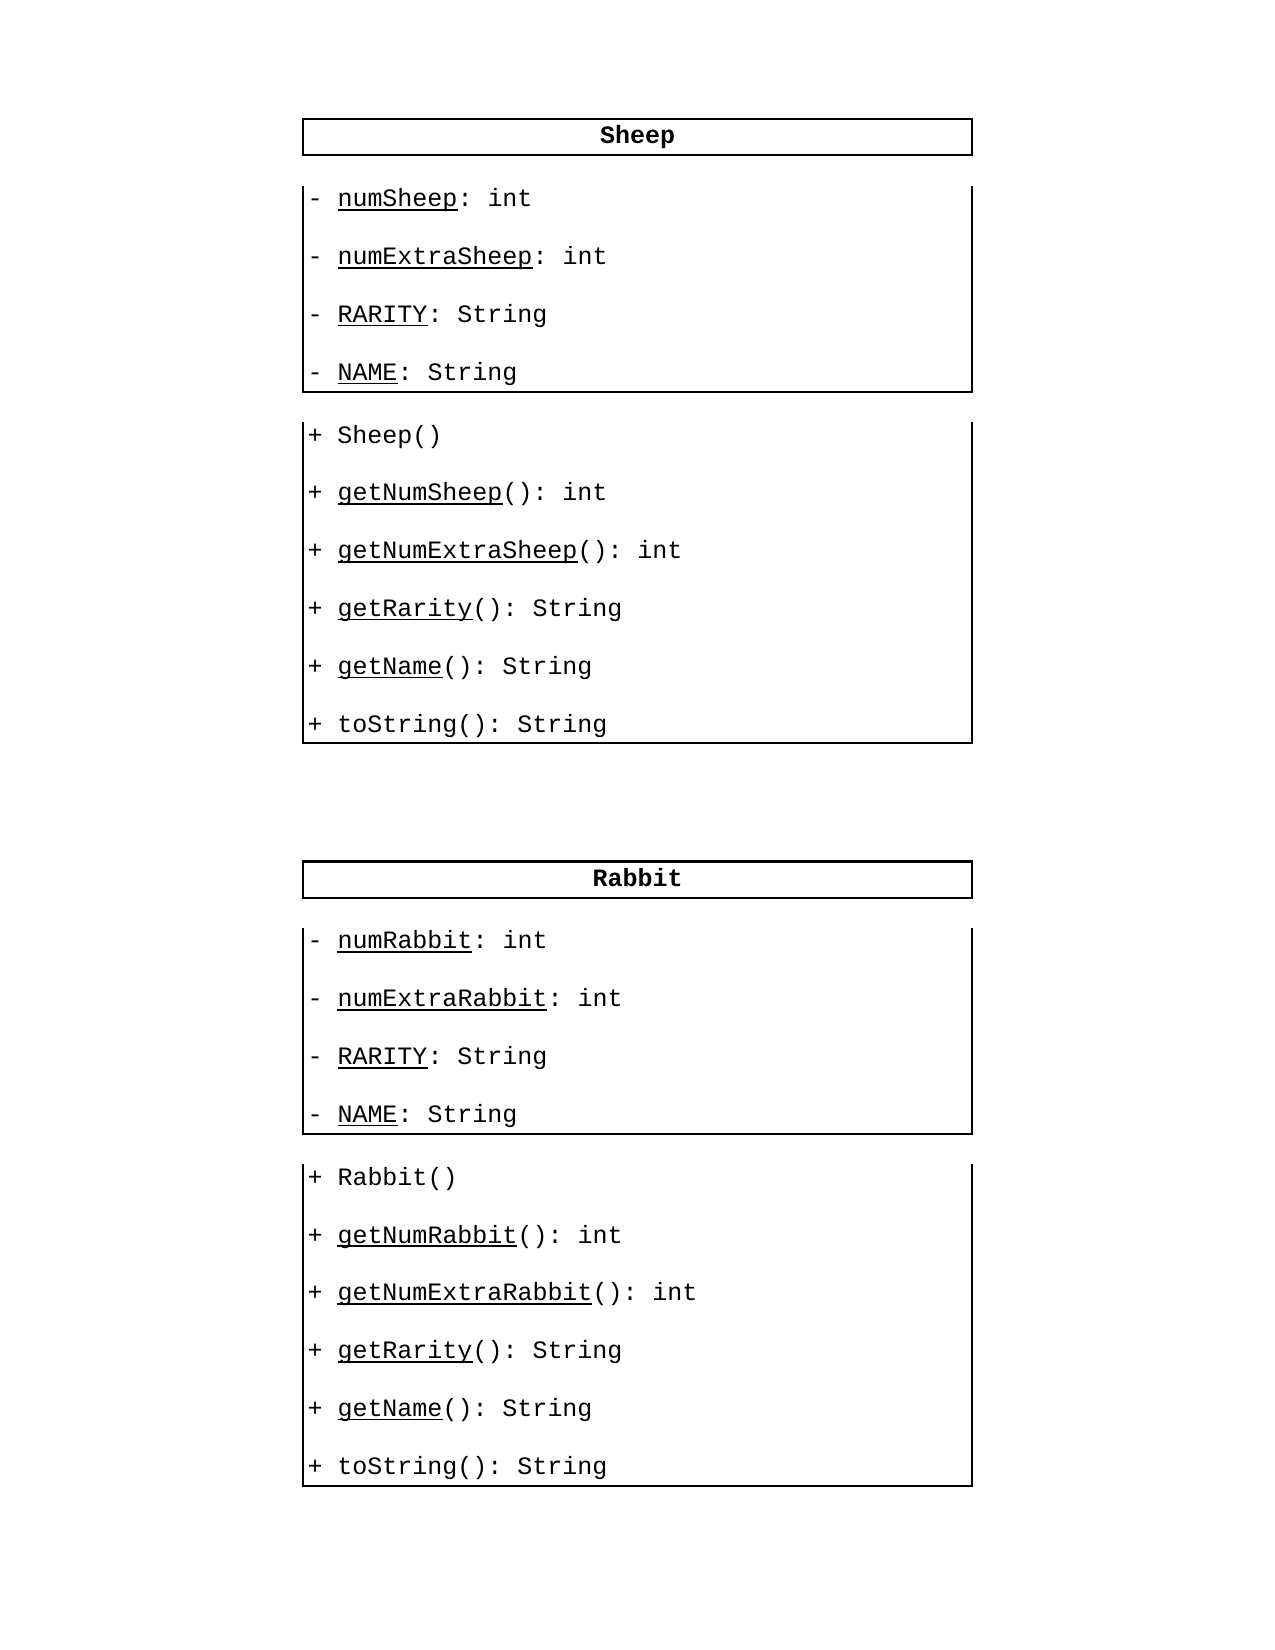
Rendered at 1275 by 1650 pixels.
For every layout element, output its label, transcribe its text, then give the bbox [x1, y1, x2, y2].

table_cell - numRabbit: int - numExtraRabbit: int - RARITY: String - NAME: String [304, 928, 971, 1133]
table_cell + Rabbit() + getNumRabbit(): int + getNumExtraRabbit(): int + getRarity(): String + getName(): String + toString(): String [304, 1164, 971, 1485]
table_header Rabbit [304, 863, 971, 897]
table_cell - numSheep: int - numExtraSheep: int - RARITY: String - NAME: String [304, 186, 971, 391]
table_header [302, 156, 973, 186]
table_cell [302, 1135, 973, 1164]
table_cell [302, 744, 973, 774]
table_cell + Sheep() + getNumSheep(): int + getNumExtraSheep(): int + getRarity(): String + getName(): String + toString(): String [304, 422, 971, 742]
table_cell [302, 393, 973, 422]
table_cell [302, 1487, 973, 1516]
table_header [302, 899, 973, 928]
table_header Sheep [304, 120, 971, 154]
